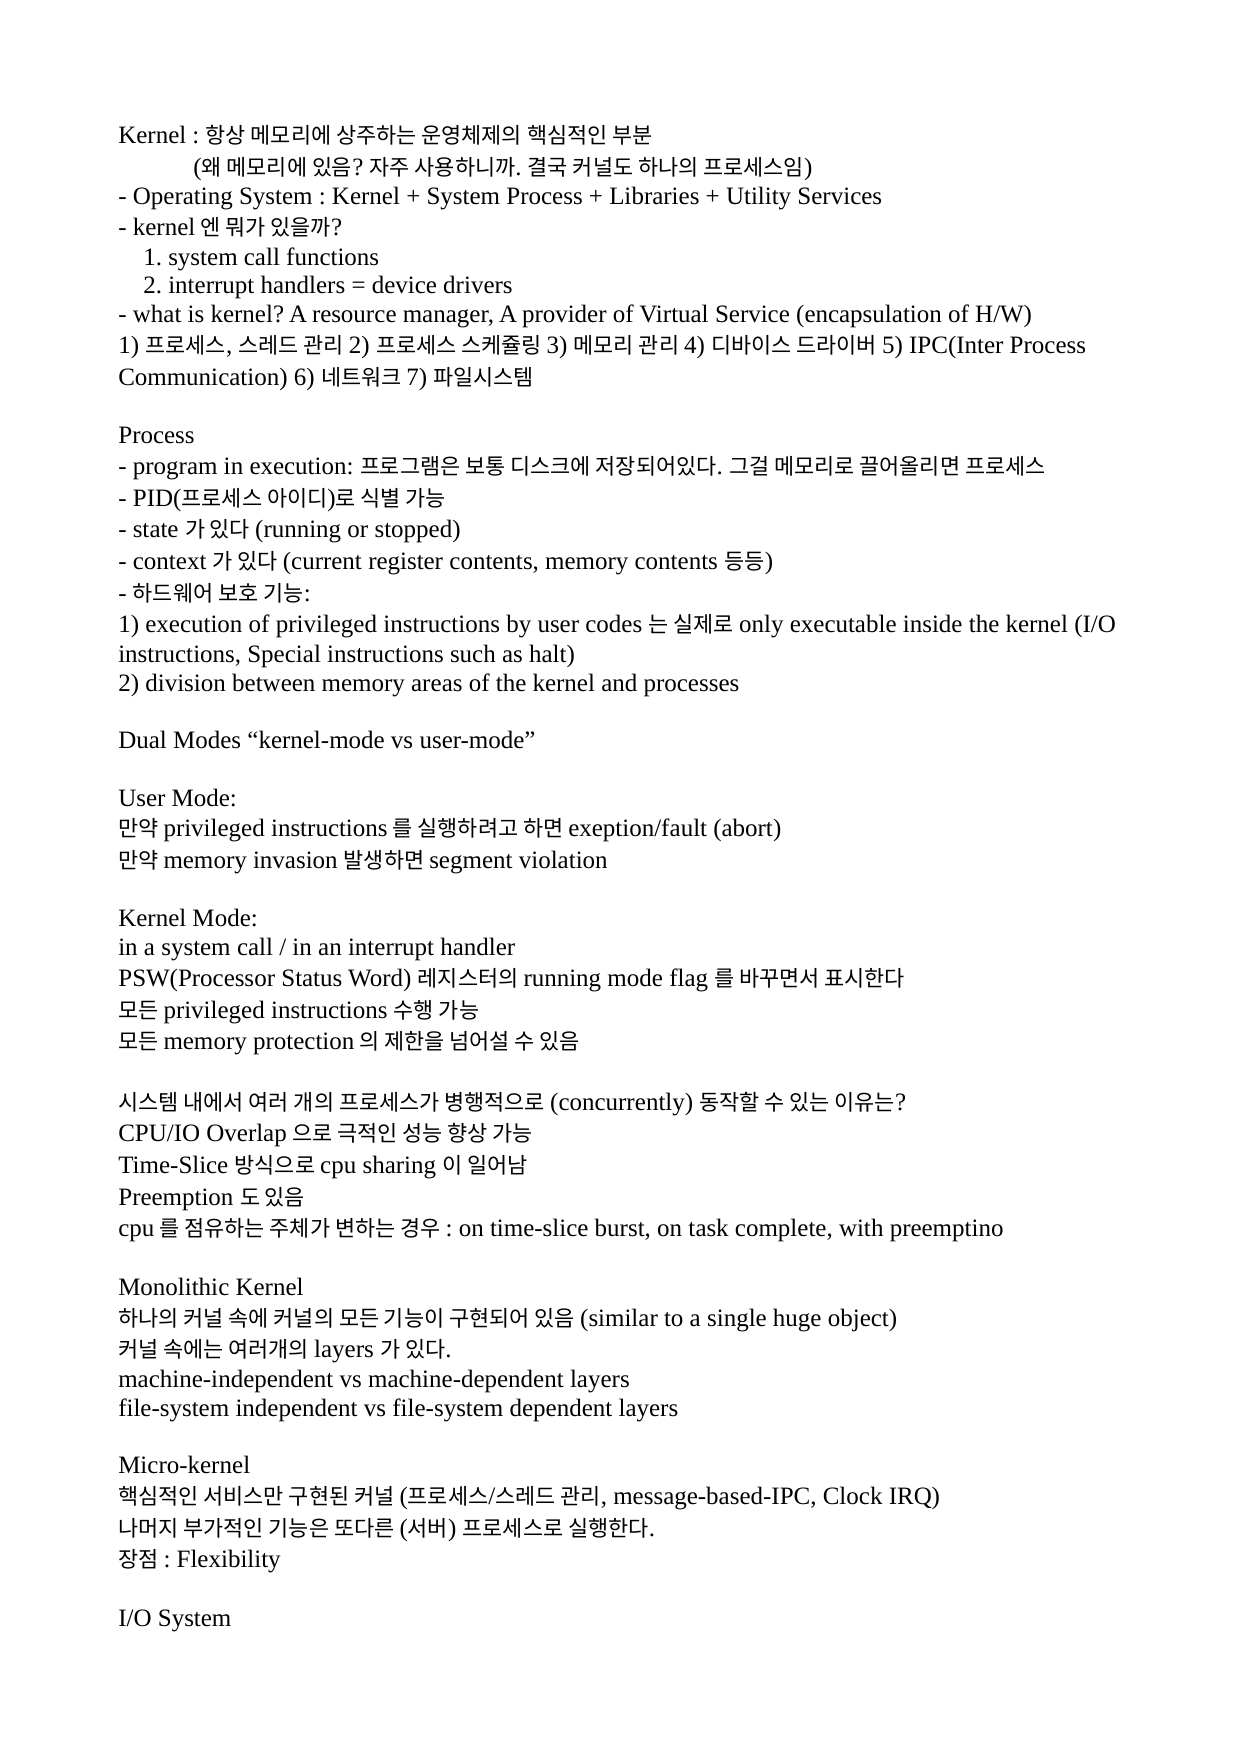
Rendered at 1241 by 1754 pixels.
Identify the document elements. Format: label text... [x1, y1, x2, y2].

text 시스템 내에서 여러 개의 프로세스가 병행적으로 (concurrently) 동작할 수 있는 이유는? [118, 1085, 1122, 1116]
text 2. interrupt handlers = device drivers [118, 271, 1122, 299]
text - state 가 있다 (running or stopped) [118, 512, 1122, 544]
text 만약 memory invasion 발생하면 segment violation [118, 843, 1122, 875]
text CPU/IO Overlap으로 극적인 성능 향상 가능 [118, 1116, 1122, 1148]
text 만약 privileged instructions를 실행하려고 하면 exeption/fault (abort) [118, 811, 1122, 843]
text - kernel엔 뭐가 있을까? [118, 210, 1122, 242]
text 모든 privileged instructions 수행 가능 [118, 993, 1122, 1024]
text 1) execution of privileged instructions by user codes 는 실제로 only executable inside the kernel (I/O instructions, Special instructions such as halt) [118, 607, 1122, 668]
text 1. system call functions [118, 242, 1122, 271]
text Time-Slice 방식으로 cpu sharing 이 일어남 [118, 1148, 1122, 1180]
text - what is kernel? A resource manager, A provider of Virtual Service (encapsulation of H/W) [118, 299, 1122, 328]
text Process [118, 420, 1122, 449]
text in a system call / in an interrupt handler [118, 932, 1122, 961]
text 1) 프로세스, 스레드 관리 2) 프로세스 스케쥴링 3) 메모리 관리 4) 디바이스 드라이버 5) IPC(Inter Process Communication) 6) 네트워크 7) 파일시스템 [118, 328, 1122, 391]
text 커널 속에는 여러개의 layers 가 있다. [118, 1332, 1122, 1364]
text 나머지 부가적인 기능은 또다른 (서버) 프로세스로 실행한다. [118, 1511, 1122, 1542]
text - program in execution: 프로그램은 보통 디스크에 저장되어있다. 그걸 메모리로 끌어올리면 프로세스 [118, 449, 1122, 481]
text 모든 memory protection의 제한을 넘어설 수 있음 [118, 1024, 1122, 1056]
text I/O System [118, 1603, 1122, 1631]
text machine-independent vs machine-dependent layers [118, 1364, 1122, 1393]
text cpu를 점유하는 주체가 변하는 경우 : on time-slice burst, on task complete, with preemptino [118, 1211, 1122, 1243]
text file-system independent vs file-system dependent layers [118, 1393, 1122, 1421]
text Preemption 도 있음 [118, 1180, 1122, 1211]
text User Mode: [118, 783, 1122, 811]
text 2) division between memory areas of the kernel and processes [118, 668, 1122, 696]
text 하나의 커널 속에 커널의 모든 기능이 구현되어 있음 (similar to a single huge object) [118, 1301, 1122, 1332]
text - context 가 있다 (current register contents, memory contents 등등) [118, 544, 1122, 576]
text Dual Modes “kernel-mode vs user-mode” [118, 725, 1122, 754]
text Kernel Mode: [118, 903, 1122, 932]
text Micro-kernel [118, 1450, 1122, 1479]
text Monolithic Kernel [118, 1272, 1122, 1301]
text (왜 메모리에 있음? 자주 사용하니까. 결국 커널도 하나의 프로세스임) [118, 150, 1122, 181]
text - PID(프로세스 아이디)로 식별 가능 [118, 481, 1122, 512]
text PSW(Processor Status Word) 레지스터의 running mode flag 를 바꾸면서 표시한다 [118, 961, 1122, 993]
text - 하드웨어 보호 기능: [118, 576, 1122, 607]
text Kernel : 항상 메모리에 상주하는 운영체제의 핵심적인 부분 [118, 118, 1122, 150]
text 장점 : Flexibility [118, 1542, 1122, 1574]
text - Operating System : Kernel + System Process + Libraries + Utility Services [118, 181, 1122, 210]
text 핵심적인 서비스만 구현된 커널 (프로세스/스레드 관리, message-based-IPC, Clock IRQ) [118, 1479, 1122, 1511]
